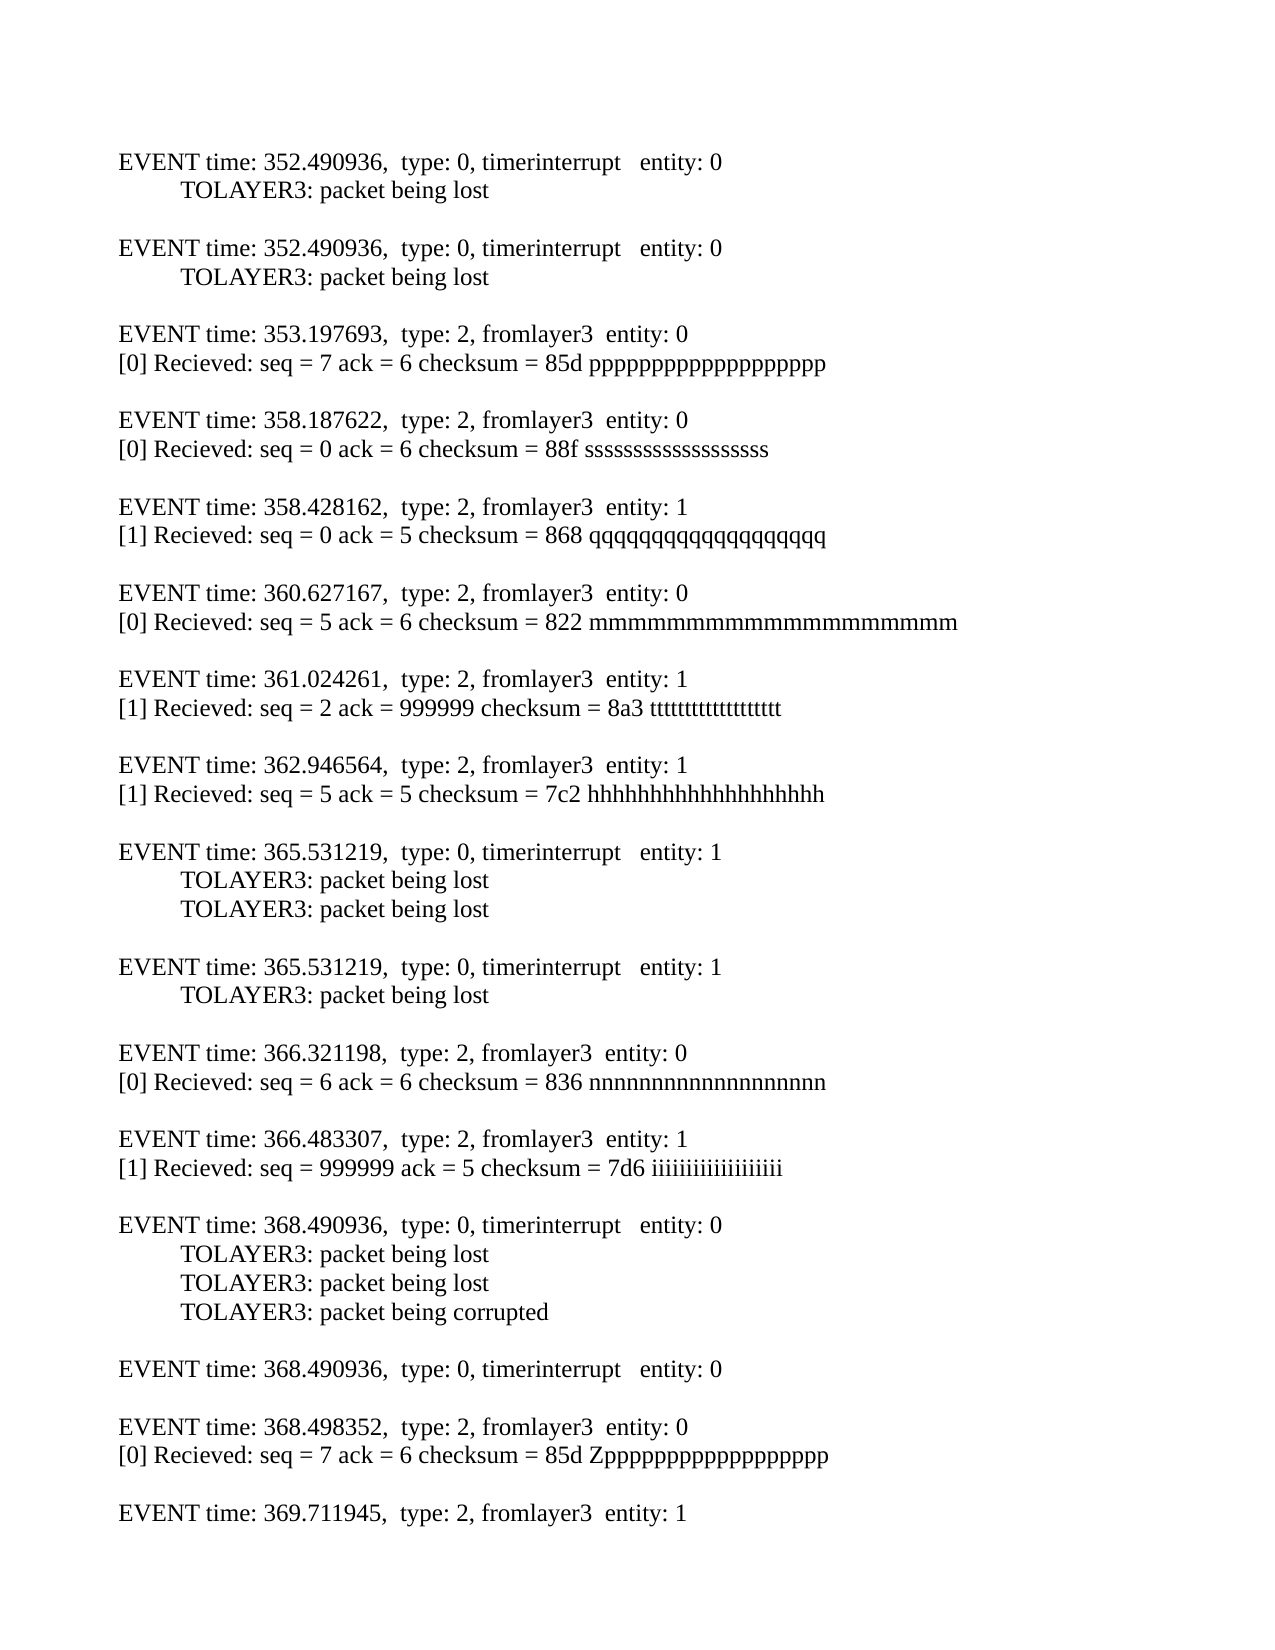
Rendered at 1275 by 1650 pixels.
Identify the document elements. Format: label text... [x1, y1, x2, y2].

text TOLAYER3: packet being lost [118, 981, 1157, 1009]
text EVENT time: 368.498352, type: 2, fromlayer3 entity: 0 [118, 1412, 1157, 1441]
text EVENT time: 368.490936, type: 0, timerinterrupt entity: 0 [118, 1211, 1157, 1239]
text EVENT time: 358.428162, type: 2, fromlayer3 entity: 1 [118, 492, 1157, 521]
text TOLAYER3: packet being lost [118, 1268, 1157, 1297]
text EVENT time: 365.531219, type: 0, timerinterrupt entity: 1 [118, 952, 1157, 981]
text [1] Recieved: seq = 2 ack = 999999 checksum = 8a3 ttttttttttttttttttt [118, 693, 1157, 722]
text EVENT time: 360.627167, type: 2, fromlayer3 entity: 0 [118, 578, 1157, 607]
text [1] Recieved: seq = 999999 ack = 5 checksum = 7d6 iiiiiiiiiiiiiiiiiii [118, 1153, 1157, 1182]
text EVENT time: 366.321198, type: 2, fromlayer3 entity: 0 [118, 1038, 1157, 1067]
text EVENT time: 352.490936, type: 0, timerinterrupt entity: 0 [118, 147, 1157, 176]
text EVENT time: 362.946564, type: 2, fromlayer3 entity: 1 [118, 751, 1157, 779]
text [0] Recieved: seq = 7 ack = 6 checksum = 85d Zpppppppppppppppppp [118, 1441, 1157, 1469]
text TOLAYER3: packet being lost [118, 894, 1157, 923]
text EVENT time: 365.531219, type: 0, timerinterrupt entity: 1 [118, 837, 1157, 866]
text EVENT time: 369.711945, type: 2, fromlayer3 entity: 1 [118, 1498, 1157, 1527]
text TOLAYER3: packet being lost [118, 176, 1157, 204]
text TOLAYER3: packet being lost [118, 262, 1157, 291]
text [0] Recieved: seq = 6 ack = 6 checksum = 836 nnnnnnnnnnnnnnnnnnn [118, 1067, 1157, 1096]
text [0] Recieved: seq = 5 ack = 6 checksum = 822 mmmmmmmmmmmmmmmmmmm [118, 607, 1157, 636]
text [0] Recieved: seq = 0 ack = 6 checksum = 88f sssssssssssssssssss [118, 434, 1157, 463]
text EVENT time: 366.483307, type: 2, fromlayer3 entity: 1 [118, 1124, 1157, 1153]
text TOLAYER3: packet being lost [118, 866, 1157, 894]
text [0] Recieved: seq = 7 ack = 6 checksum = 85d ppppppppppppppppppp [118, 348, 1157, 377]
text EVENT time: 358.187622, type: 2, fromlayer3 entity: 0 [118, 406, 1157, 434]
text EVENT time: 352.490936, type: 0, timerinterrupt entity: 0 [118, 233, 1157, 262]
text EVENT time: 361.024261, type: 2, fromlayer3 entity: 1 [118, 664, 1157, 693]
text EVENT time: 353.197693, type: 2, fromlayer3 entity: 0 [118, 319, 1157, 348]
text TOLAYER3: packet being corrupted [118, 1297, 1157, 1326]
text TOLAYER3: packet being lost [118, 1239, 1157, 1268]
text [1] Recieved: seq = 0 ack = 5 checksum = 868 qqqqqqqqqqqqqqqqqqq [118, 521, 1157, 549]
text EVENT time: 368.490936, type: 0, timerinterrupt entity: 0 [118, 1354, 1157, 1383]
text [1] Recieved: seq = 5 ack = 5 checksum = 7c2 hhhhhhhhhhhhhhhhhhh [118, 779, 1157, 808]
